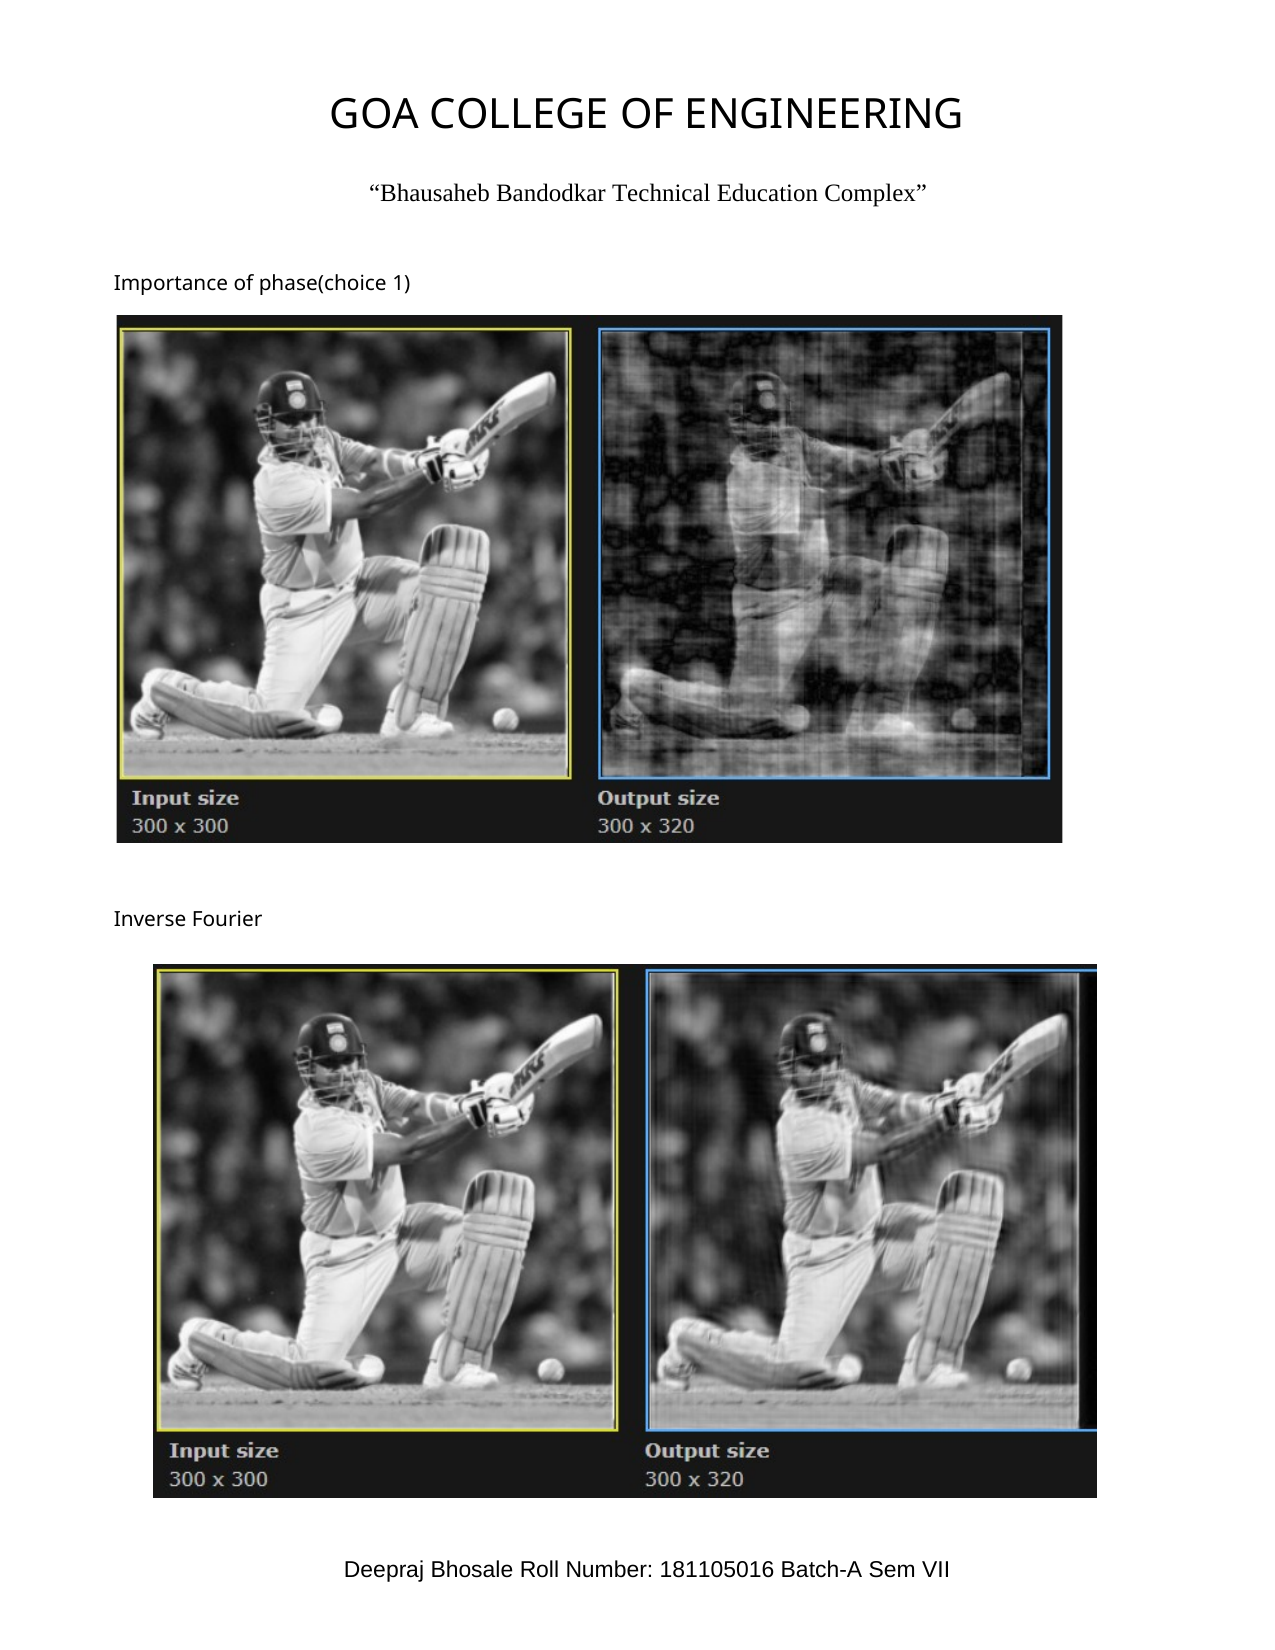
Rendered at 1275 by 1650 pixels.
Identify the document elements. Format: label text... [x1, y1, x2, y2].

text Importance of phase(choice 1) [113, 268, 1191, 296]
picture [116, 315, 1063, 843]
text Inverse Fourier [113, 904, 1191, 932]
picture [153, 964, 1097, 1498]
